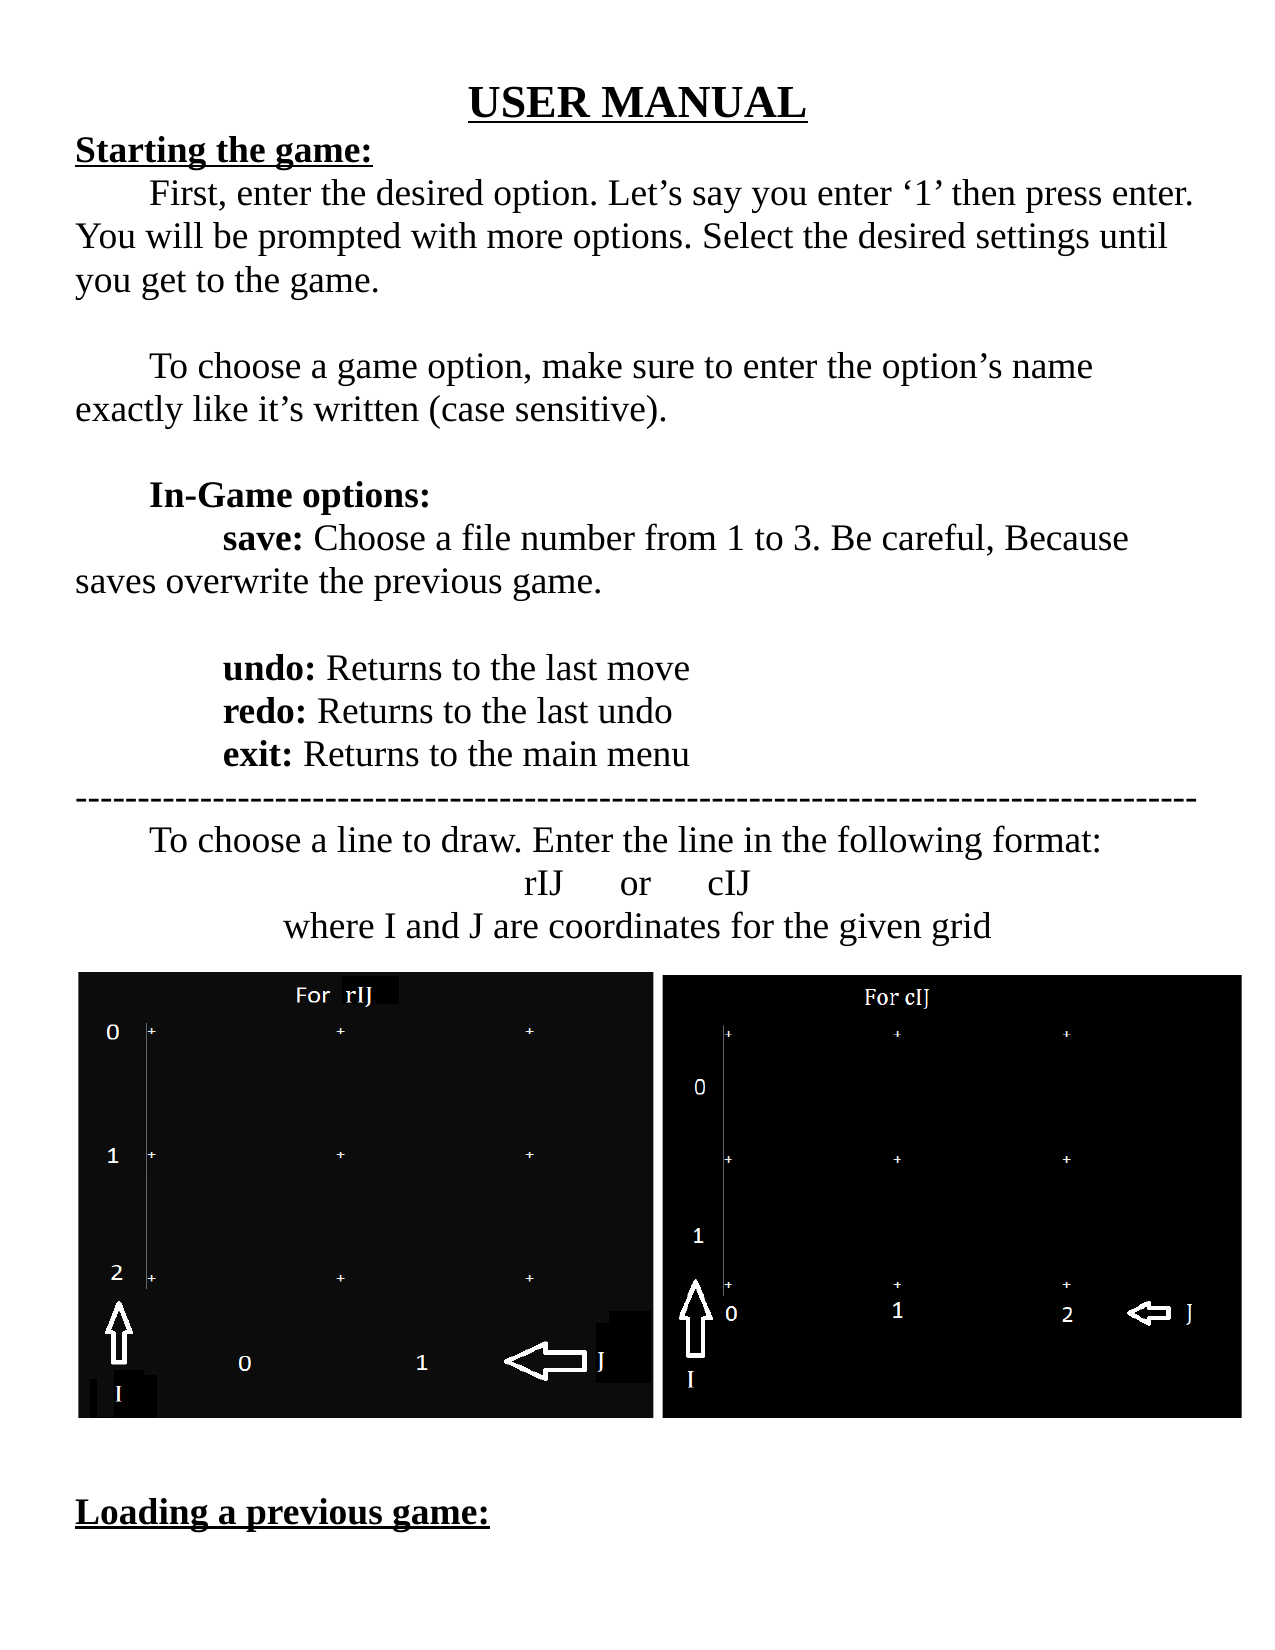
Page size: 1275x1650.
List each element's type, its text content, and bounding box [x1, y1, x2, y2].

text USER MANUAL [75, 75, 1200, 128]
text First, enter the desired option. Let’s say you enter ‘1’ then press enter. [75, 171, 1200, 214]
text where I and J are coordinates for the given grid [75, 904, 1200, 947]
text In-Game options: [75, 473, 1200, 516]
picture [662, 975, 1242, 1418]
text save: Choose a file number from 1 to 3. Be careful, Because saves overwrite the previous game. [75, 516, 1200, 602]
text Loading a previous game: [75, 1489, 1200, 1532]
text ------------------------------------------------------------------------------------------ [75, 774, 1200, 818]
text To choose a line to draw. Enter the line in the following format: [75, 818, 1200, 861]
text You will be prompted with more options. Select the desired settings until you get to the game. [75, 214, 1200, 300]
text To choose a game option, make sure to enter the option’s name exactly like it’s written (case sensitive). [75, 343, 1200, 429]
picture [78, 972, 654, 1418]
text redo: Returns to the last undo [75, 688, 1200, 731]
text exit: Returns to the main menu [75, 731, 1200, 774]
text rIJ or cIJ [75, 861, 1200, 904]
text Starting the game: [75, 128, 1200, 171]
text undo: Returns to the last move [75, 645, 1200, 688]
